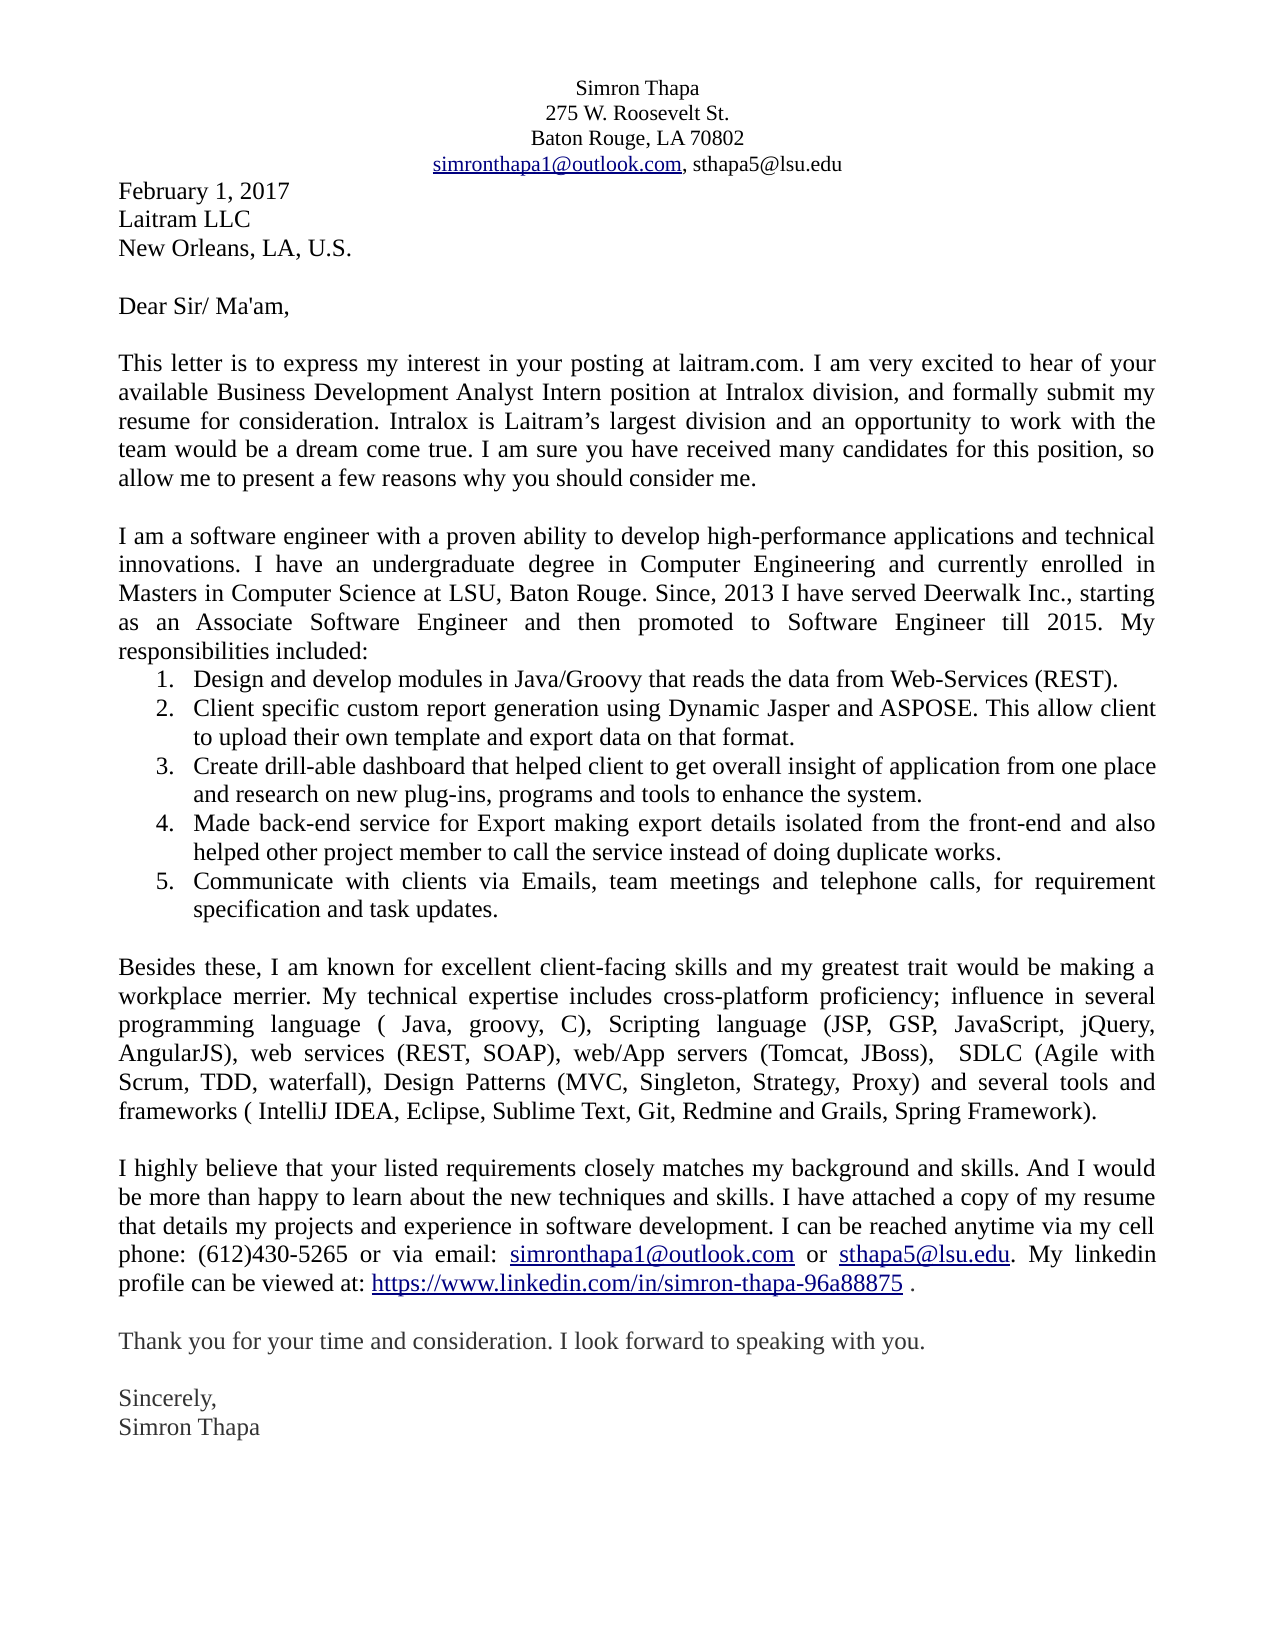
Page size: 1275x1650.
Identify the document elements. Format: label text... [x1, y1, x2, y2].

list Communicate with clients via Emails, team meetings and telephone calls, for requirement specification and task updates. [156, 866, 1157, 923]
list Client specific custom report generation using Dynamic Jasper and ASPOSE. This allow client to upload their own template and export data on that format. [156, 693, 1157, 751]
text I highly believe that your listed requirements closely matches my background and skills. And I would be more than happy to learn about the new techniques and skills. I have attached a copy of my resume that details my projects and experience in software development. I can be reached anytime via my cell phone: (612)430-5265 or via email: simronthapa1@outlook.com or sthapa5@lsu.edu. My linkedin profile can be viewed at: https://www.linkedin.com/in/simron-thapa-96a88875 . [118, 1153, 1157, 1297]
text I am a software engineer with a proven ability to develop high-performance applications and technical innovations. I have an undergraduate degree in Computer Engineering and currently enrolled in Masters in Computer Science at LSU, Baton Rouge. Since, 2013 I have served Deerwalk Inc., starting as an Associate Software Engineer and then promoted to Software Engineer till 2015. My responsibilities included: [118, 521, 1157, 664]
text Thank you for your time and consideration. I look forward to speaking with you. [118, 1326, 1157, 1354]
list Design and develop modules in Java/Groovy that reads the data from Web-Services (REST). [156, 664, 1157, 693]
text Laitram LLC [118, 204, 1157, 233]
list Create drill-able dashboard that helped client to get overall insight of application from one place and research on new plug-ins, programs and tools to enhance the system. [156, 751, 1157, 808]
text Simron Thapa [118, 1412, 1157, 1441]
text New Orleans, LA, U.S. [118, 233, 1157, 262]
text Sincerely, [118, 1383, 1157, 1412]
list Made back-end service for Export making export details isolated from the front-end and also helped other project member to call the service instead of doing duplicate works. [156, 808, 1157, 866]
text This letter is to express my interest in your posting at laitram.com. I am very excited to hear of your available Business Development Analyst Intern position at Intralox division, and formally submit my resume for consideration. Intralox is Laitram’s largest division and an opportunity to work with the team would be a dream come true. I am sure you have received many candidates for this position, so allow me to present a few reasons why you should consider me. [118, 348, 1157, 492]
text February 1, 2017 [118, 176, 1157, 204]
text Besides these, I am known for excellent client-facing skills and my greatest trait would be making a workplace merrier. My technical expertise includes cross-platform proficiency; influence in several programming language ( Java, groovy, C), Scripting language (JSP, GSP, JavaScript, jQuery, AngularJS), web services (REST, SOAP), web/App servers (Tomcat, JBoss), SDLC (Agile with Scrum, TDD, waterfall), Design Patterns (MVC, Singleton, Strategy, Proxy) and several tools and frameworks ( IntelliJ IDEA, Eclipse, Sublime Text, Git, Redmine and Grails, Spring Framework). [118, 952, 1157, 1124]
text Dear Sir/ Ma'am, [118, 291, 1157, 319]
